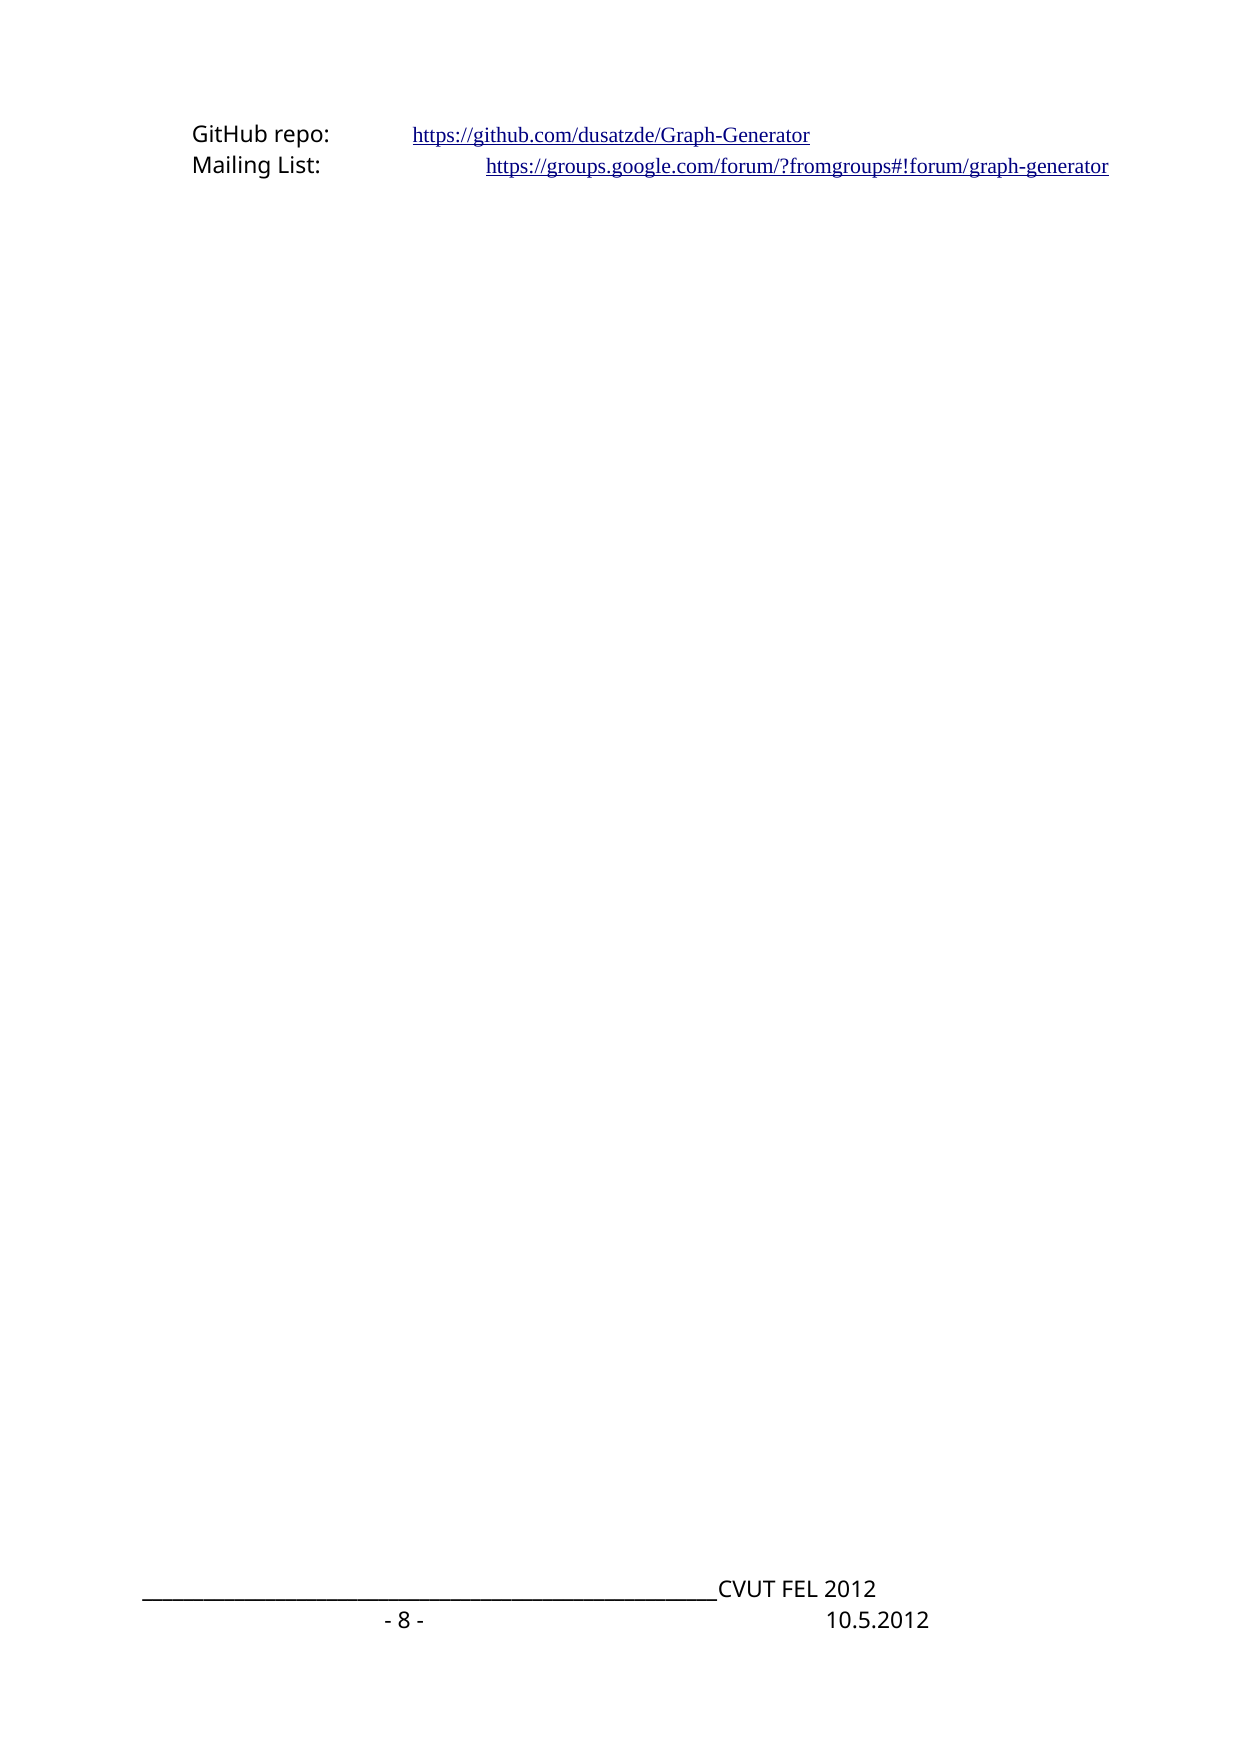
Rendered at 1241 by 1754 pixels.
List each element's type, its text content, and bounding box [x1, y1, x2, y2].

text Mailing List: https://groups.google.com/forum/?fromgroups#!forum/graph-generator [118, 149, 1122, 181]
text GitHub repo: https://github.com/dusatzde/Graph-Generator [118, 118, 1122, 149]
